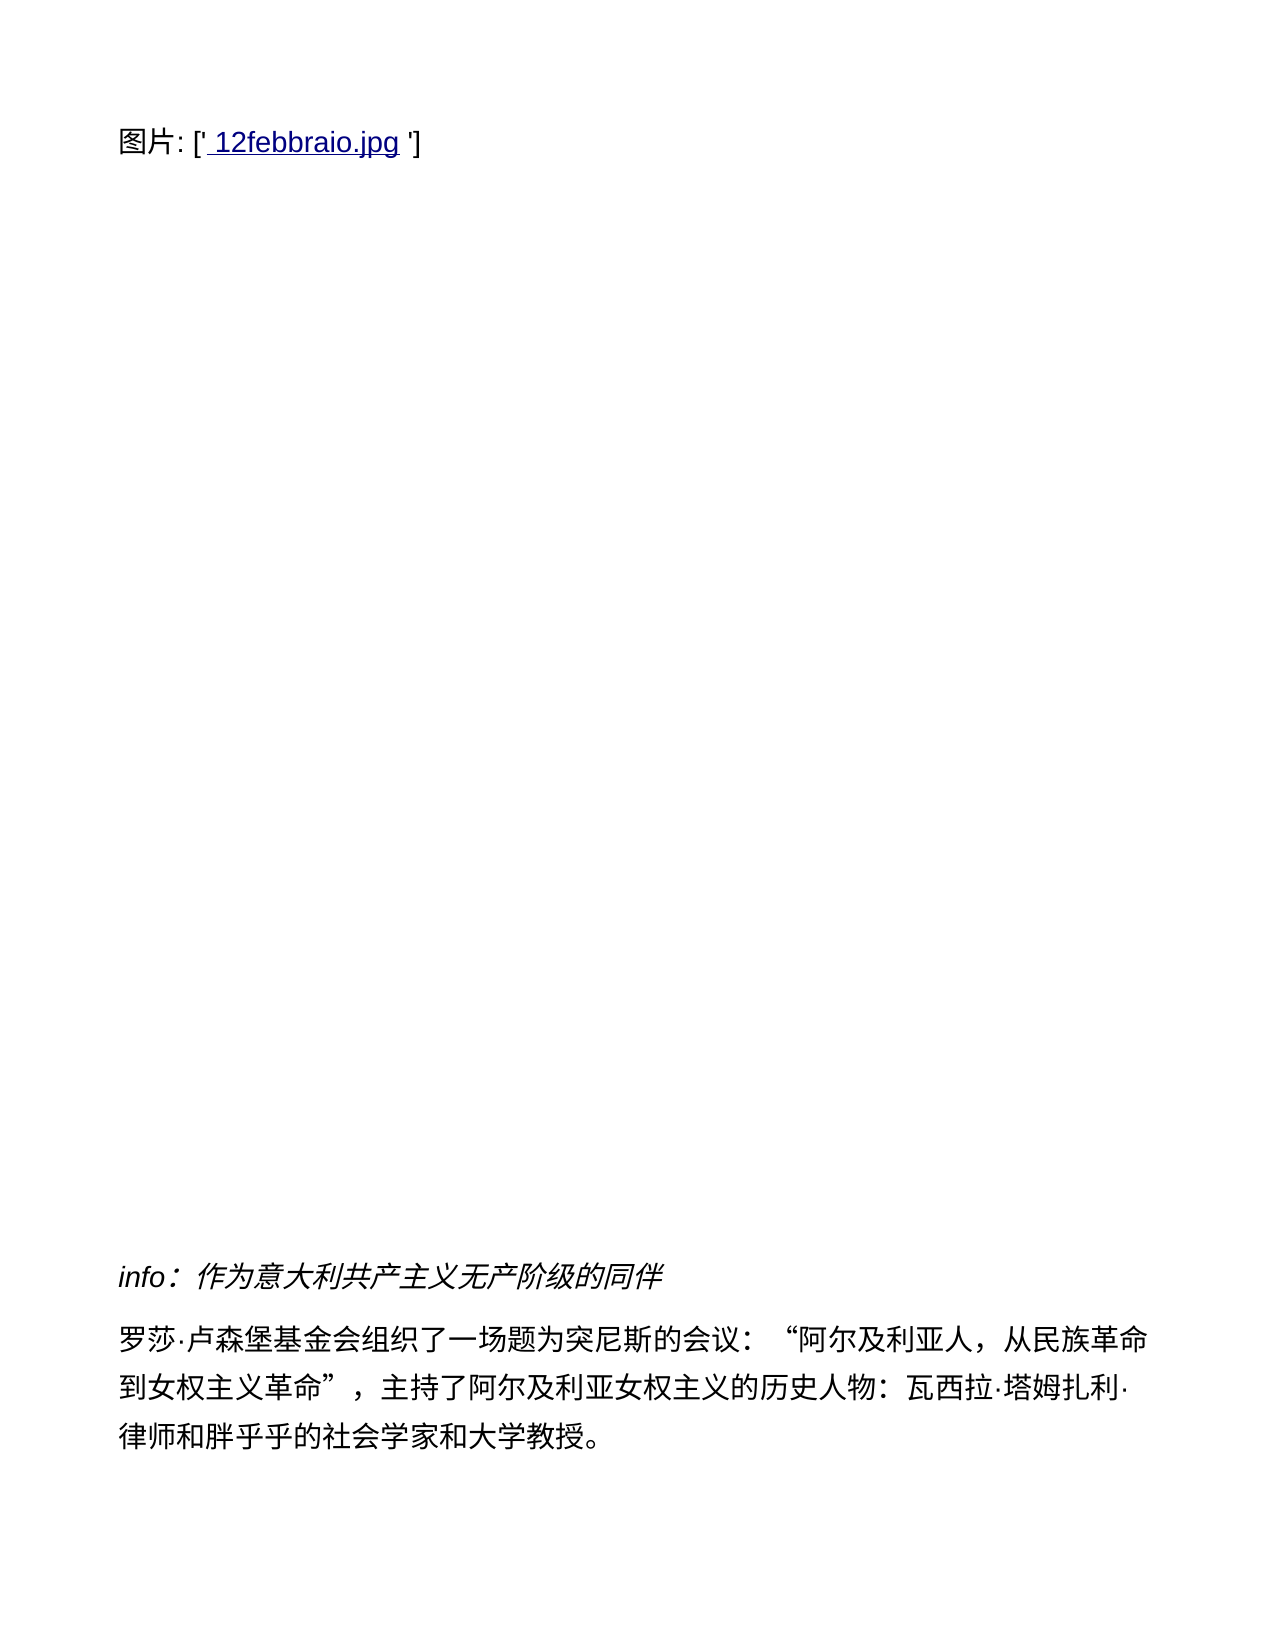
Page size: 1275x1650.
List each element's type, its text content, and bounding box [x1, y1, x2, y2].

text 图片: [' 12febbraio.jpg '] [118, 118, 1157, 160]
text 罗莎·卢森堡基金会组织了一场题为突尼斯的会议：“阿尔及利亚人，从民族革命到女权主义革命”，主持了阿尔及利亚女权主义的历史人物：瓦西拉·塔姆扎利·律师和胖乎乎的社会学家和大学教授。 [118, 1317, 1157, 1456]
text info：作为意大利共产主义无产阶级的同伴 [118, 181, 1157, 1296]
